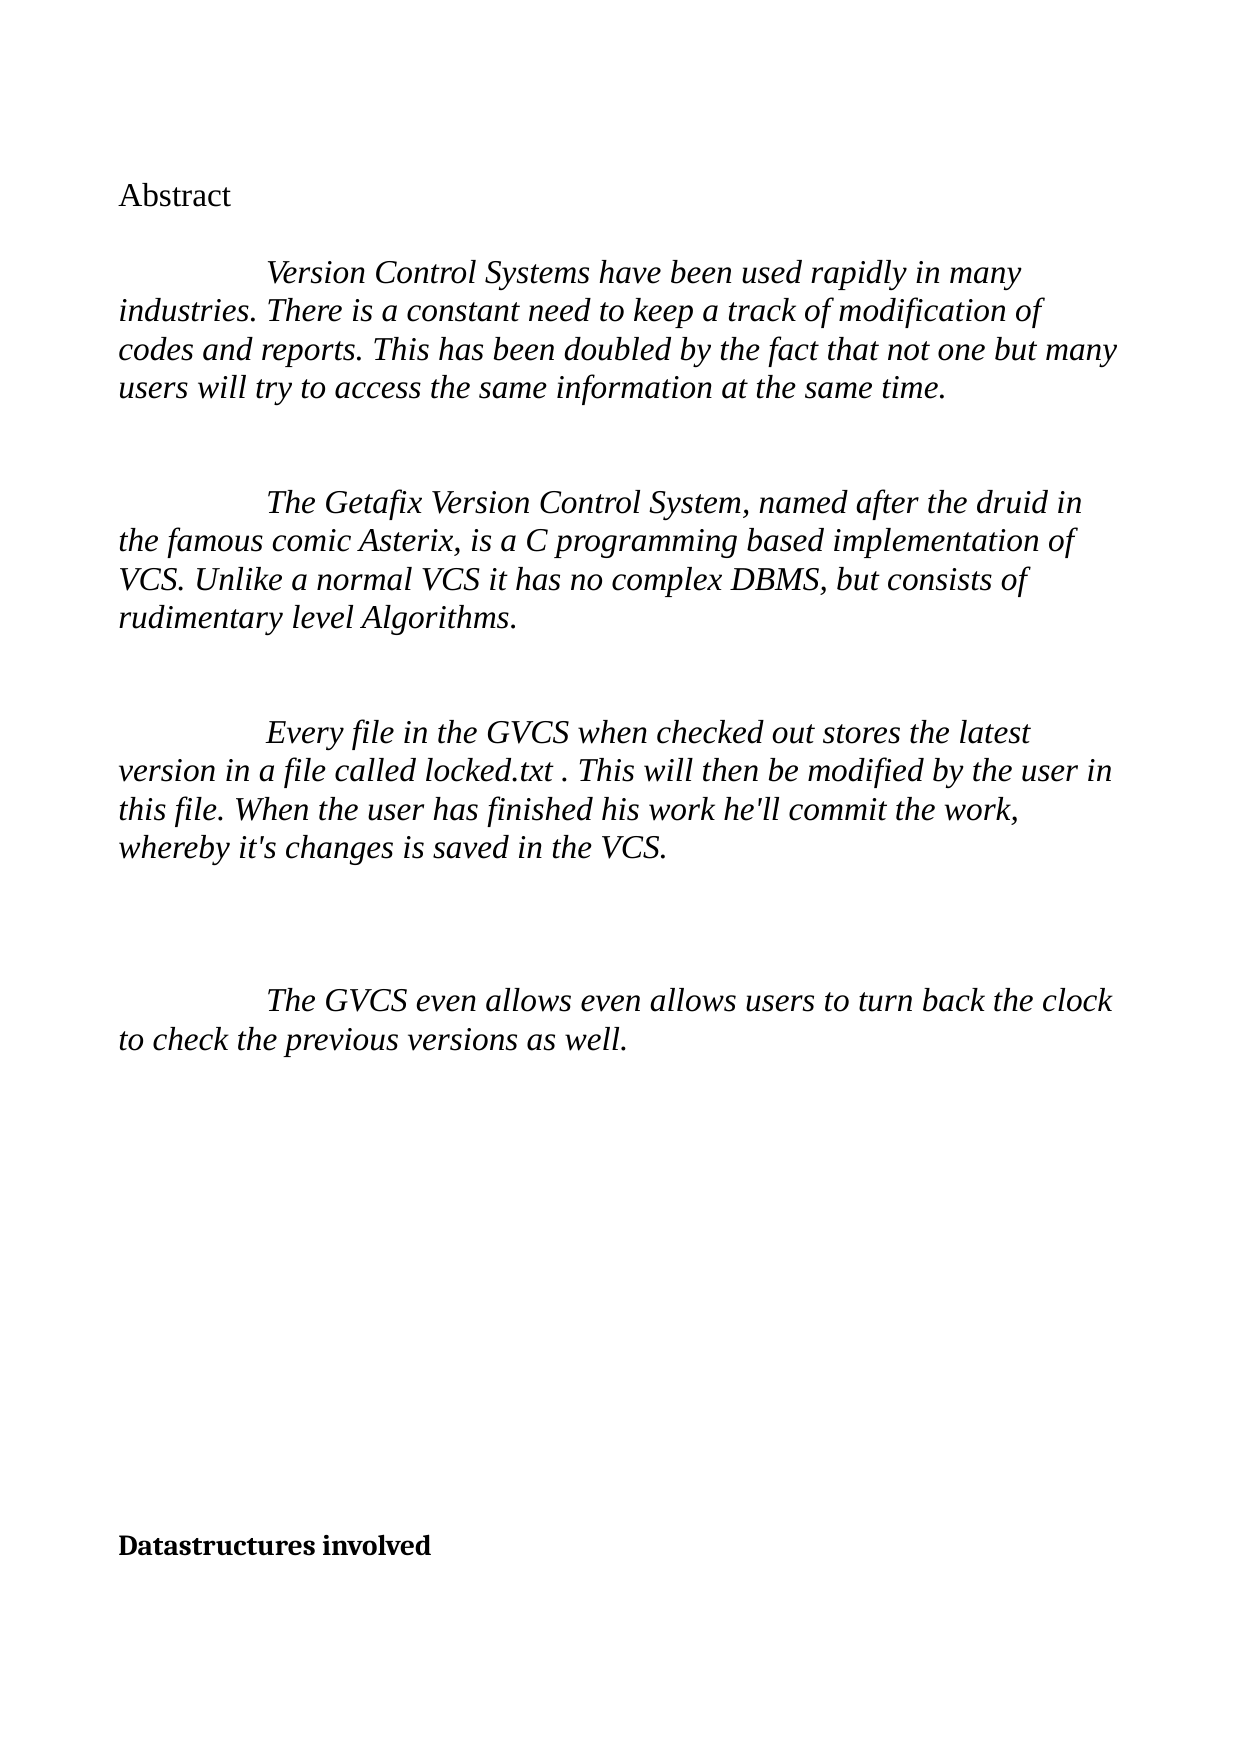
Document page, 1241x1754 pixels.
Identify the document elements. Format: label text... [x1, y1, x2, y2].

text The GVCS even allows even allows users to turn back the clock to check the previous versions as well. [118, 981, 1122, 1057]
text Version Control Systems have been used rapidly in many industries. There is a constant need to keep a track of modification of codes and reports. This has been doubled by the fact that not one but many users will try to access the same information at the same time. [118, 252, 1122, 406]
text Every file in the GVCS when checked out stores the latest version in a file called locked.txt . This will then be modified by the user in this file. When the user has finished his work he'll commit the work, whereby it's changes is saved in the VCS. [118, 712, 1122, 866]
text The Getafix Version Control System, named after the druid in the famous comic Asterix, is a C programming based implementation of VCS. Unlike a normal VCS it has no complex DBMS, but consists of rudimentary level Algorithms. [118, 482, 1122, 636]
subtitle Datastructures involved [118, 1529, 1122, 1562]
text Abstract [118, 176, 1122, 214]
